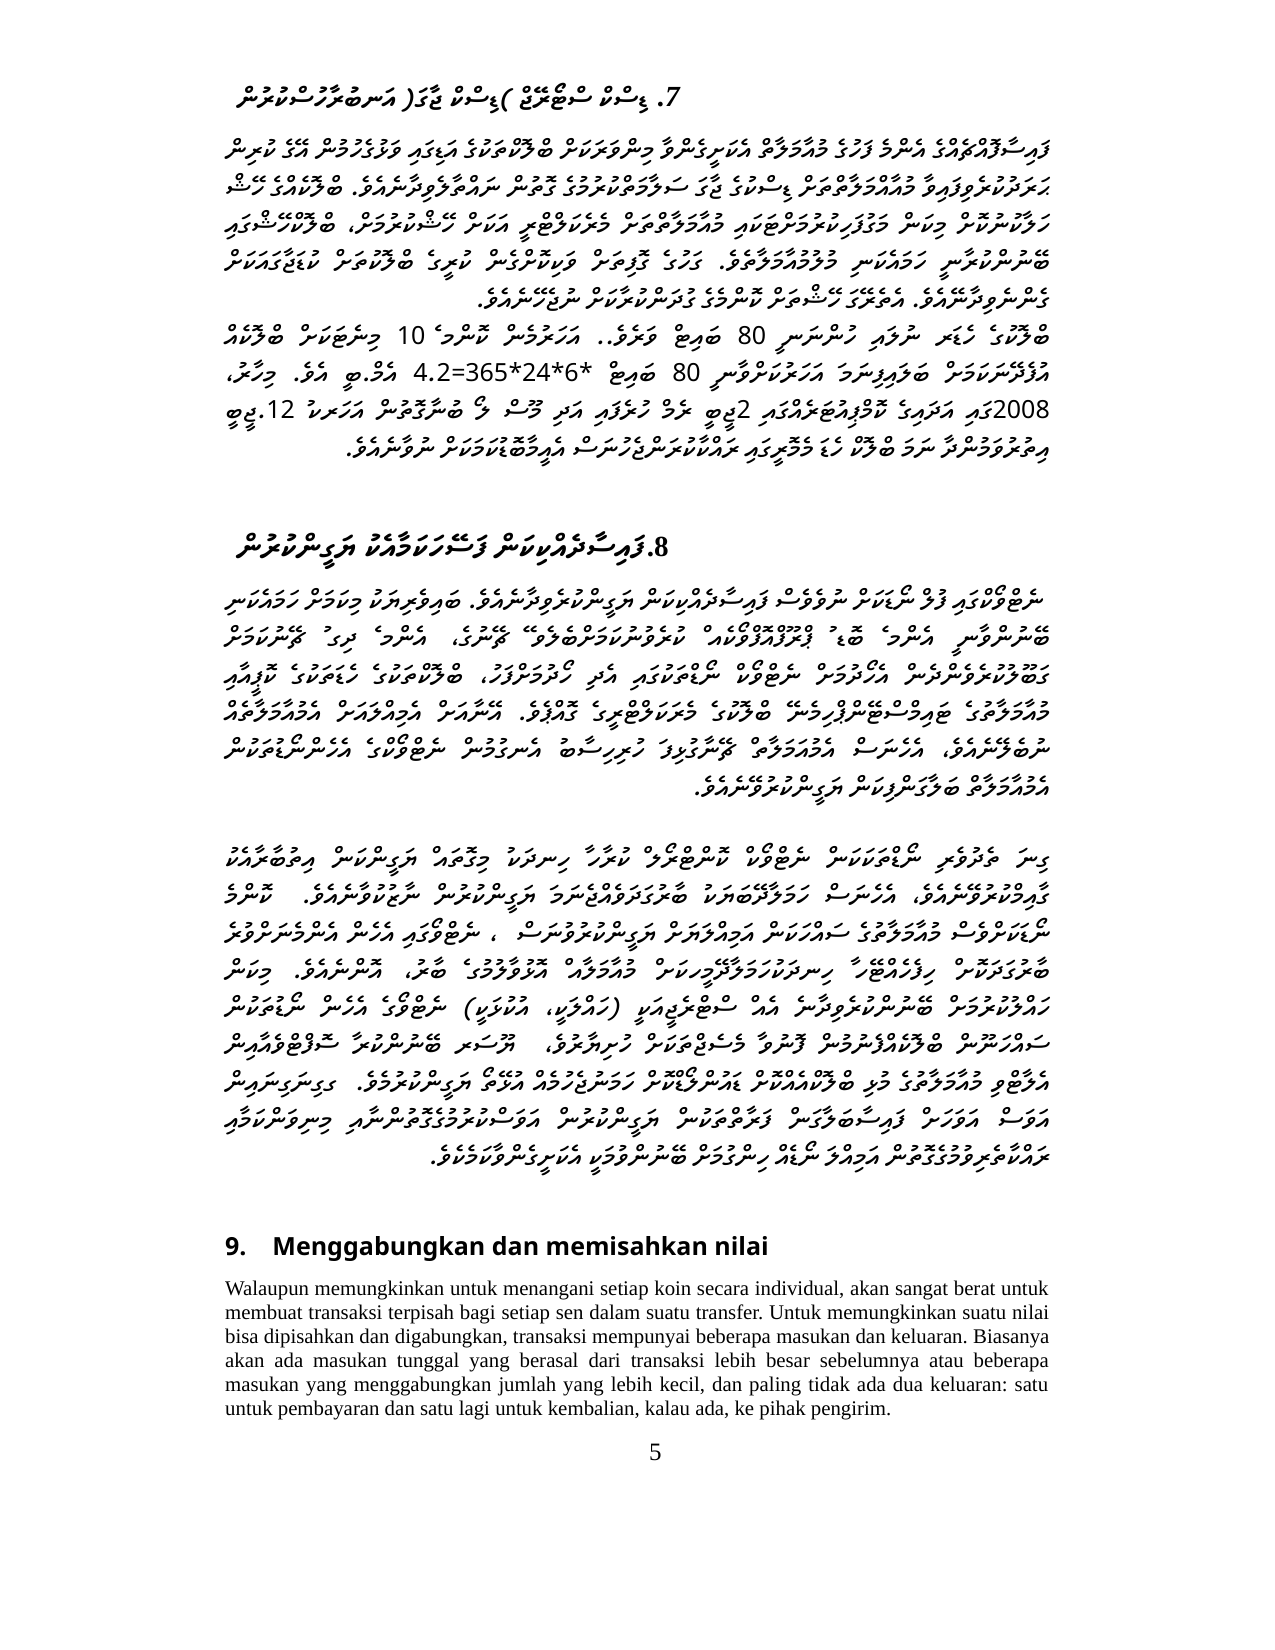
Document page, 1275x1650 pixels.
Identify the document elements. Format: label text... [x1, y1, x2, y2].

text ނެޓްވޯކްގައި ފުލް ނޯޑަކަށް ނުވެވެސް ފައިސާދެއްކިކަން ޔަގީންކުރެވިދާނެއެވެ. ބައިވެރިޔަކު މިކަމަށް ހަމައެކަނި ބޭނުންވާނީ އެންމެ ބޮޑު ޕްރޫފްއޮފްވޯކެއް ކުރެވުނުކަމަށްބެލެވޭ ޗޭނުގެ، އެންމެ ދިގު ޗޭނުކަމަށް ގަބޫލުކުރެވެންދެން އެހޯދުމަށް ނެޓްވޯކް ނޯޑްތަކުގައި އެދި ހޯދުމަށްފަހު، ބްލޮކްތަކުގެ ހެޑަތަކުގެ ކޮޕީއާއި މުއާމަލާތުގެ ޓައިމްސްޓޭންޕްހިމެނޭ ބްލޮކުގެ މެރަކަލްޓްރީގެ ގޮއްޕެވެ. އޭނާއަށް އެމިއްލައަށް އެމުއާމަލާތެއް ނުބެލޭނެއެވެ، އެހެނަސް އެމުއަމަލާތް ޗޭނާގުޅިފަ ހުރިހިސާބު އެނގުމުން ނެޓްވޯކްގެ އެހެންނޯޑުތަކުން އެމުއާމަލާތް ބަލާގަންފިކަން ޔަގީންކުރުވޭނެއެވެ. [225, 582, 1050, 806]
subtitle 9. Menggabungkan dan memisahkan nilai [225, 1229, 1050, 1263]
text ބްލޮކުގެ ހެޑަރ ނުލައި ހުންނަނީ 80 ބައިޓް ވަރެވެ.. އަހަރުމެން ކޮންމެ 10 މިނެޓަކަށް ބްލޮކެއް އުފެދޭނަކަމަށް ބަލައިފިނަމަ އަހަރުކަށްވާނީ 80 ބައިޓް *6*24*365=4.2 އެމް.ބީ އެވެ. މިހާރު، 2008ގައި އަދައިގެ ކޮމްޕިއުޓަރެއްގައި 2ޖީބީ ރެމް ހުރެފައި އަދި މޫސް ލޯ ބުނާގޮތުން އަހަރކު 12.ޖީބީ އިތުރުވަމުންދާ ނަމަ ބްލޮކް ހެޑަ މެމޮރީގައި ރައްކާކުރަންޖެހުނަސް އެއީމާބޮޑުކަމަކަށް ނުވާނެއެވެ. [225, 317, 1050, 467]
subtitle ފައިސާދެއްކިކަން ފަސޭހަކަމާއެކު ޔަގީންކުރުން [237, 526, 1052, 569]
subtitle ޑިސްކް ސްޓޯރޭޖް )ޑިސްކް ޖާގަ( އަނބުރާހުސްކުރުން [237, 75, 1052, 118]
text ފައިސާފޮއްޗެއްގެ އެންމެ ފަހުގެ މުއާމަލާތް އެކަށީގެންވާ މިންވަރަކަށް ބްލޮކްތަކުގެ އަޑިގައި ވަޅުގެހުމުން އޭގެ ކުރިން ޙަރަދުކުރެވިފައިވާ މުއާއްމަލާތްތަށް ޑިސްކުގެ ޖާގަ ސަލާމަތްކުރުމުގެ ގޮތުން ނައްތާލެވިދާނެއެވެ. ބްލޮކެއްގެ ހޭޝް ހަލާކުނުކޮށް މިކަން މަގުފަހިކުރުމަށްޓަކައި މުއާމަލާތްތަށް މެރެކަލްޓްރީ އަކަށް ހޭޝްކުރުމަށް، ބްލޮކްހޭޝްގައި ބޭނުންކުރާނީ ހަމައެކަނި މުލުމުއާމަލާތެވެ. ގަހުގެ ގޮފިތަށް ވަކިކޮށްގެން ކުރީގެ ބްލޮކުތަށް ކުޑަޖާގައަކަށް ގެންނެވިދާނޭއެވެ. އެތެރޭގަ ހޭޝްތަށް ކޮންމެގެ ގުދަންކުރާކަށް ނުޖެހޭނެއެވެ. [225, 131, 1050, 317]
text ގިނަ ތެދުވެރި ނޯޑްތަކަކަން ނެޓްވޯކް ކޮންޓްރޯލް ކުރާހާ ހިނދަކު މިގޮތައް ޔަގީންކަން އިތުބާރާއެކު ގާއިމްކުރުވޭނެއެވެ، އެހެނަސް ހަމަލާދޭބަޔަކު ބާރުގަދަވެއްޖެނަމަ ޔަގީންކުރުން ނާޒުކުވާނެއެވެ. ކޮންމެ ނޯޑަކަށްވެސް މުއާމަލާތުގެ ސައްހަކަން އަމިއްލަޔަށް ޔަގީންކުރުވުނަސް ، ނެޓްވޯގައި އެހެން އެންމެނަށްވުރެ ބާރުގަދަކޮށް ހިފެހެއްޓޭހާ ހިނދަކުހަމަލާދޭމީހކަށް މުއާމަލާއް އޮޅުވާލުމުގެ ބާރު، އޮންނެއެވެ. މިކަން ހައްލުކުރުމަށް ބޭނުންކުރެވިދާނެ އެއް ސްޓްރެޖީއަކީ (ހައްލަކީ، އުކުޅަކީ) ނެޓްވޯގެ އެހެން ނޯޑުތަކުން ސައްހަނޫން ބްލޮކެއްފެނުމުން ފޮނުވާ މެސެޖްތަކަށް ހުށިޔާރުވެ، ޔޫސަރ ބޭނުންކުރާ ސޮފްޓްވެއާއިން އެލާޓްވި މުއާމަލާތުގެ މުޅި ބްލޮކްއެއްކޮށް ޑައުންލޯޑްކޮށް ހަމަނުޖެހުމެއް އުޅޭތޯ ޔަގީންކުރުމެވެ. ގގިނަގިނައިން އަވަސް އަވަހަށް ފައިސާބަލާގަން ފަރާތްތަކުން ޔަގީންކުރުން އަވަސްކުރުމުގެގޮތުންނާއި މިނިވަންކަމާއި ރައްކާތެރިވުމުގެގޮތުން އަމިއްލަ ނޯޑެއް ހިންގުމަށް ބޭނުންވުމަކީ އެކަށީގެންވާކަމެކެވެ. [225, 839, 1050, 1175]
text Walaupun memungkinkan untuk menangani setiap koin secara individual, akan sangat berat untuk membuat transaksi terpisah bagi setiap sen dalam suatu transfer. Untuk memungkinkan suatu nilai bisa dipisahkan dan digabungkan, transaksi mempunyai beberapa masukan dan keluaran. Biasanya akan ada masukan tunggal yang berasal dari transaksi lebih besar sebelumnya atau beberapa masukan yang menggabungkan jumlah yang lebih kecil, dan paling tidak ada dua keluaran: satu untuk pembayaran dan satu lagi untuk kembalian, kalau ada, ke pihak pengirim. [225, 1276, 1050, 1420]
